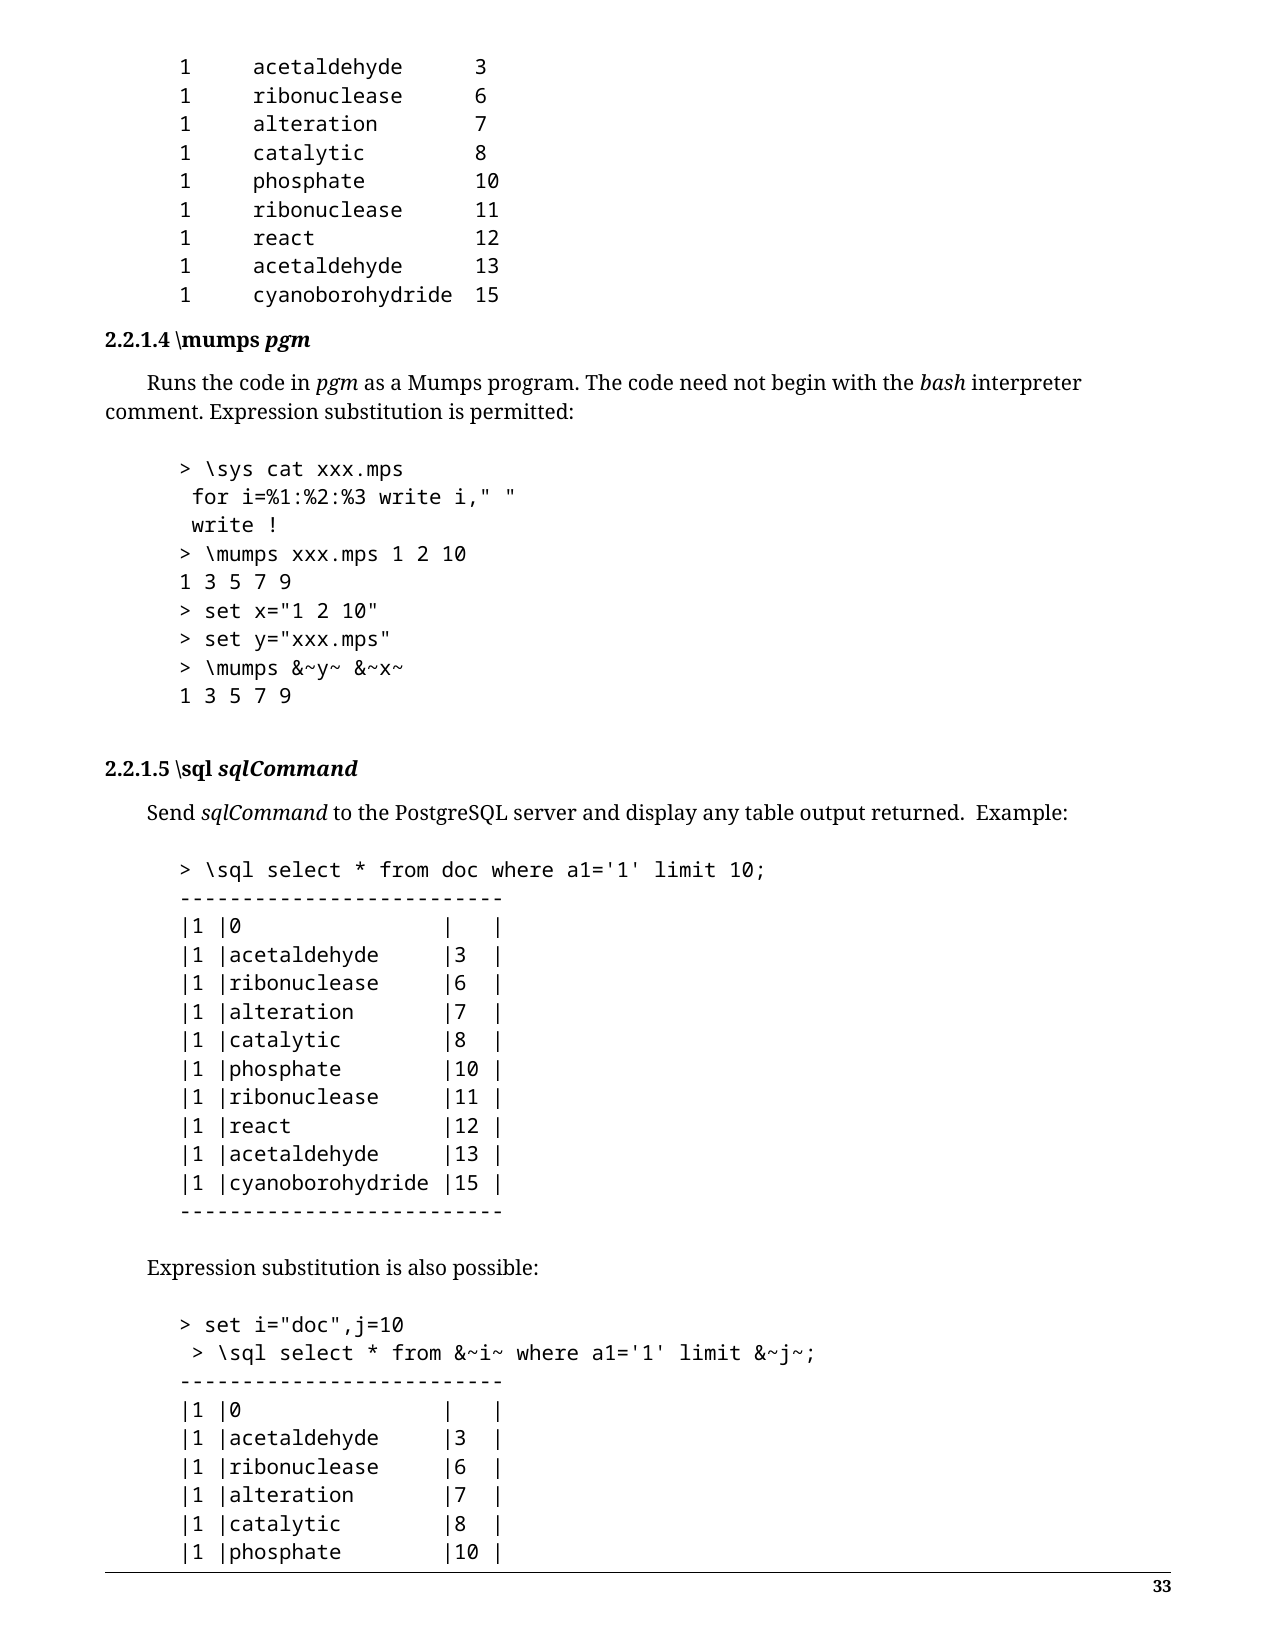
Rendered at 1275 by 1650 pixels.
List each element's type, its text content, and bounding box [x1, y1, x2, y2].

text |1 |catalytic |8 | [105, 1509, 1186, 1537]
text 1 acetaldehyde 13 [179, 252, 1186, 280]
text 1 ribonuclease 11 [179, 195, 1186, 223]
text |1 |acetaldehyde |3 | [105, 1423, 1186, 1452]
text > \mumps xxx.mps 1 2 10 [179, 539, 1186, 567]
text |1 |alteration |7 | [105, 997, 1186, 1025]
text > \sql select * from doc where a1='1' limit 10; [105, 855, 1186, 883]
text 1 alteration 7 [179, 109, 1186, 138]
text |1 |ribonuclease |6 | [105, 968, 1186, 997]
text |1 |acetaldehyde |13 | [105, 1139, 1186, 1168]
text -------------------------- [105, 1196, 1186, 1224]
text for i=%1:%2:%3 write i," " [179, 482, 1186, 511]
text 1 ribonuclease 6 [179, 81, 1186, 109]
text write ! [179, 511, 1186, 539]
text Send sqlCommand to the PostgreSQL server and display any table output returned. Example: [105, 798, 1171, 826]
text > set x="1 2 10" [179, 596, 1186, 624]
text 1 catalytic 8 [179, 138, 1186, 166]
text 1 cyanoborohydride 15 [179, 280, 1186, 308]
subtitle \sql sqlCommand [105, 754, 1186, 783]
text 1 phosphate 10 [179, 166, 1186, 195]
text |1 |0 | | [105, 1395, 1186, 1423]
text Expression substitution is also possible: [105, 1253, 1171, 1281]
text > set i="doc",j=10 [105, 1310, 1186, 1338]
text -------------------------- [105, 1367, 1186, 1395]
text |1 |react |12 | [105, 1111, 1186, 1139]
text Runs the code in pgm as a Mumps program. The code need not begin with the bash interpreter comment. Expression substitution is permitted: [105, 368, 1171, 425]
text 1 acetaldehyde 3 [179, 52, 1186, 81]
text 1 3 5 7 9 [179, 567, 1186, 596]
text |1 |alteration |7 | [105, 1480, 1186, 1509]
text > set y="xxx.mps" [179, 624, 1186, 653]
text |1 |phosphate |10 | [105, 1537, 1186, 1566]
subtitle \mumps pgm [105, 325, 1186, 353]
text -------------------------- [105, 883, 1186, 912]
text 1 react 12 [179, 223, 1186, 252]
text |1 |0 | | [105, 912, 1186, 940]
text > \mumps &~y~ &~x~ [179, 653, 1186, 681]
text |1 |phosphate |10 | [105, 1054, 1186, 1082]
text |1 |ribonuclease |11 | [105, 1082, 1186, 1111]
text |1 |ribonuclease |6 | [105, 1452, 1186, 1480]
text |1 |cyanoborohydride |15 | [105, 1168, 1186, 1196]
text 1 3 5 7 9 [179, 681, 1186, 709]
text > \sql select * from &~i~ where a1='1' limit &~j~; [105, 1338, 1186, 1367]
text |1 |catalytic |8 | [105, 1025, 1186, 1054]
text > \sys cat xxx.mps [179, 454, 1186, 482]
text |1 |acetaldehyde |3 | [105, 940, 1186, 968]
